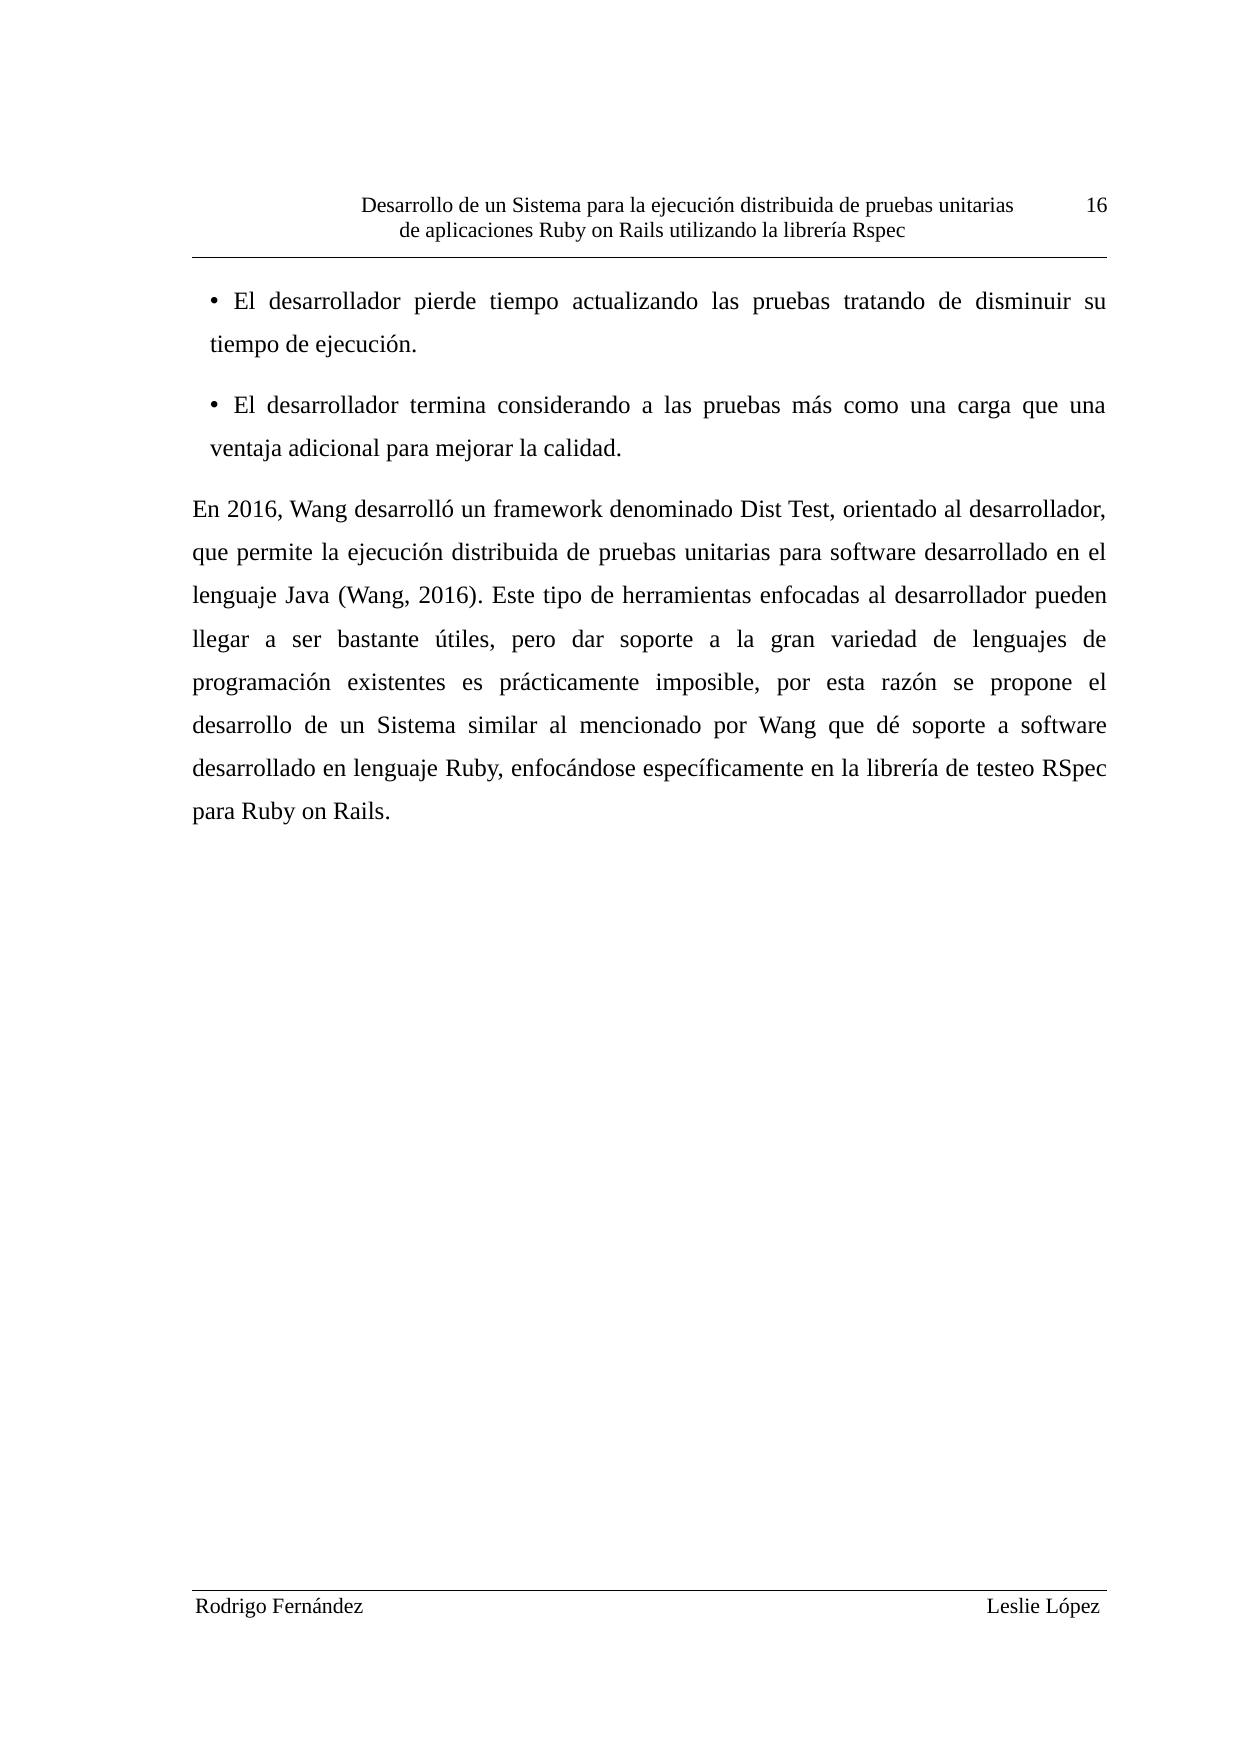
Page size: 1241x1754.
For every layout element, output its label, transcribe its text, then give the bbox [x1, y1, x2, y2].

text En 2016, Wang desarrolló un framework denominado Dist Test, orientado al desarrollador, que permite la ejecución distribuida de pruebas unitarias para software desarrollado en el lenguaje Java (Wang, 2016)⁠. Este tipo de herramientas enfocadas al desarrollador pueden llegar a ser bastante útiles, pero dar soporte a la gran variedad de lenguajes de programación existentes es prácticamente imposible, por esta razón se propone el desarrollo de un Sistema similar al mencionado por Wang que dé soporte a software desarrollado en lenguaje Ruby, enfocándose específicamente en la librería de testeo RSpec para Ruby on Rails. [192, 494, 1107, 825]
list El desarrollador pierde tiempo actualizando las pruebas tratando de disminuir su tiempo de ejecución. [210, 286, 1107, 358]
list El desarrollador termina considerando a las pruebas más como una carga que una ventaja adicional para mejorar la calidad. [210, 390, 1107, 462]
